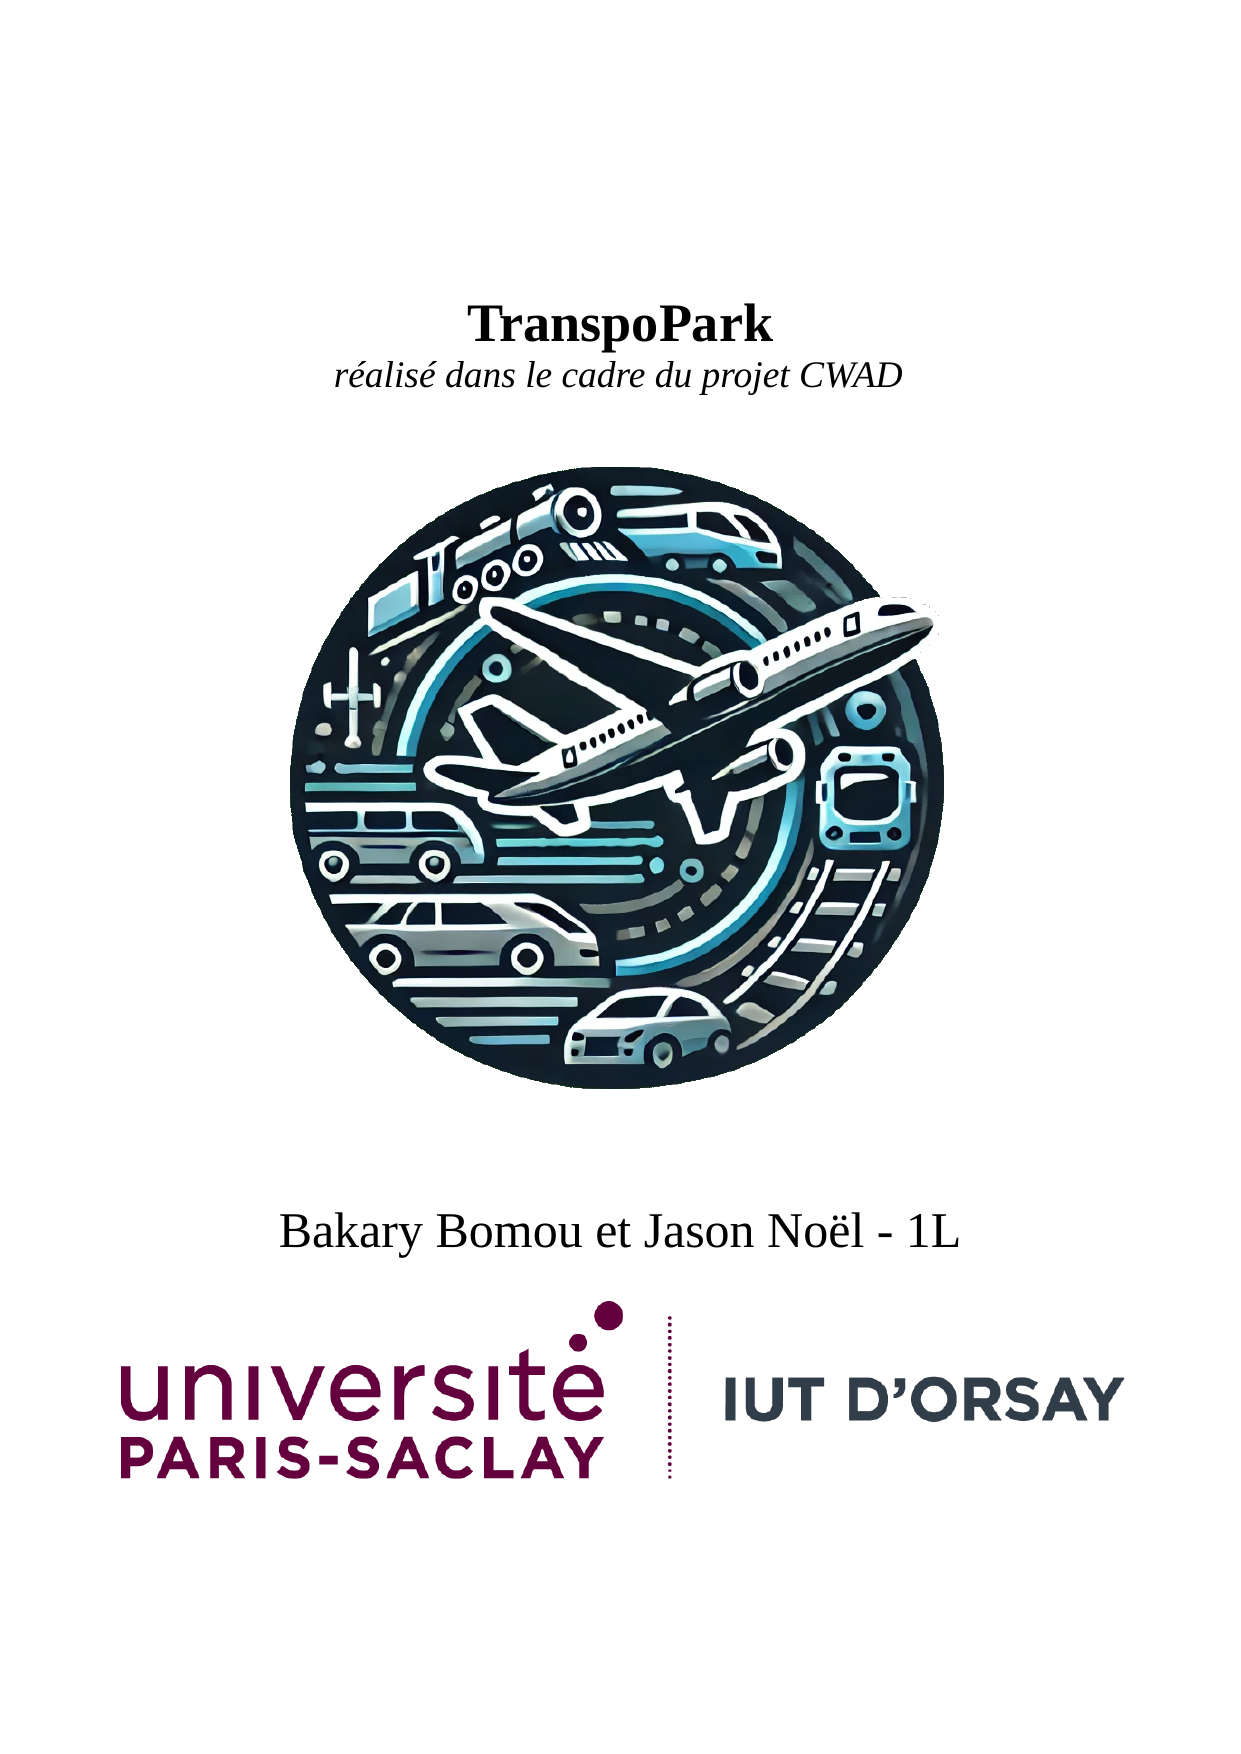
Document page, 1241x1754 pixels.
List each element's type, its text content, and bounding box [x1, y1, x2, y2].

text réalisé dans le cadre du projet CWAD [118, 353, 1122, 396]
text Bakary Bomou et Jason Noël - 1L [118, 1201, 1122, 1258]
text TranspoPark [118, 291, 1122, 353]
picture [255, 433, 986, 1126]
picture [120, 1301, 1125, 1479]
